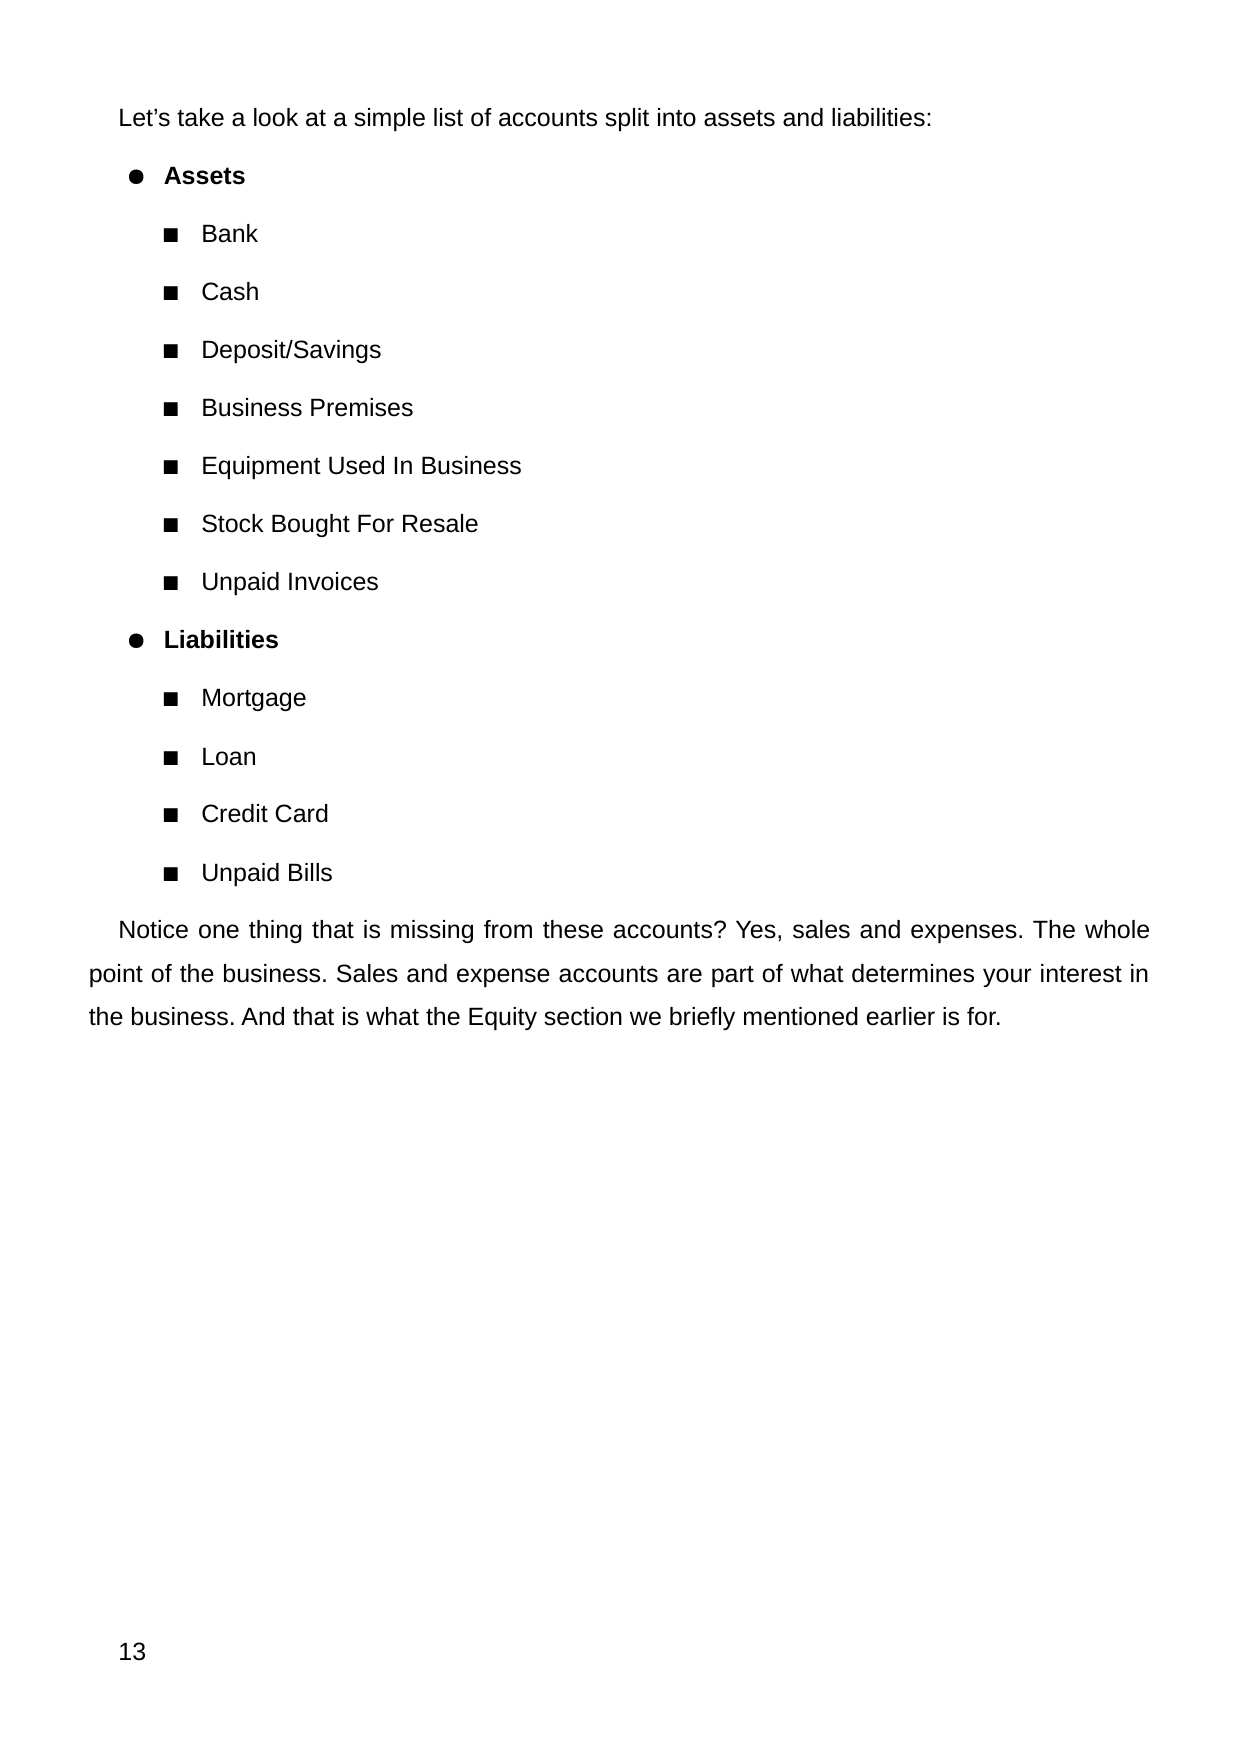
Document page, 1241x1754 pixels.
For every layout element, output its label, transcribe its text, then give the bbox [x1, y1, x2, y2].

text Let’s take a look at a simple list of accounts split into assets and liabilities: [88, 103, 1152, 132]
list Equipment Used In Business [163, 451, 1152, 480]
list Unpaid Bills [163, 857, 1152, 886]
list Stock Bought For Resale [163, 509, 1152, 538]
list Mortgage [163, 683, 1152, 712]
list Business Premises [163, 393, 1152, 422]
list Liabilities [126, 625, 1152, 654]
list Cash [163, 277, 1152, 306]
list Assets [126, 161, 1152, 190]
text Notice one thing that is missing from these accounts? Yes, sales and expenses. The whole point of the business. Sales and expense accounts are part of what determines your interest in the business. And that is what the Equity section we briefly mentioned earlier is for. [88, 916, 1152, 1031]
list Credit Card [163, 799, 1152, 828]
list Loan [163, 741, 1152, 770]
list Unpaid Invoices [163, 567, 1152, 596]
list Deposit/Savings [163, 335, 1152, 364]
list Bank [163, 219, 1152, 248]
